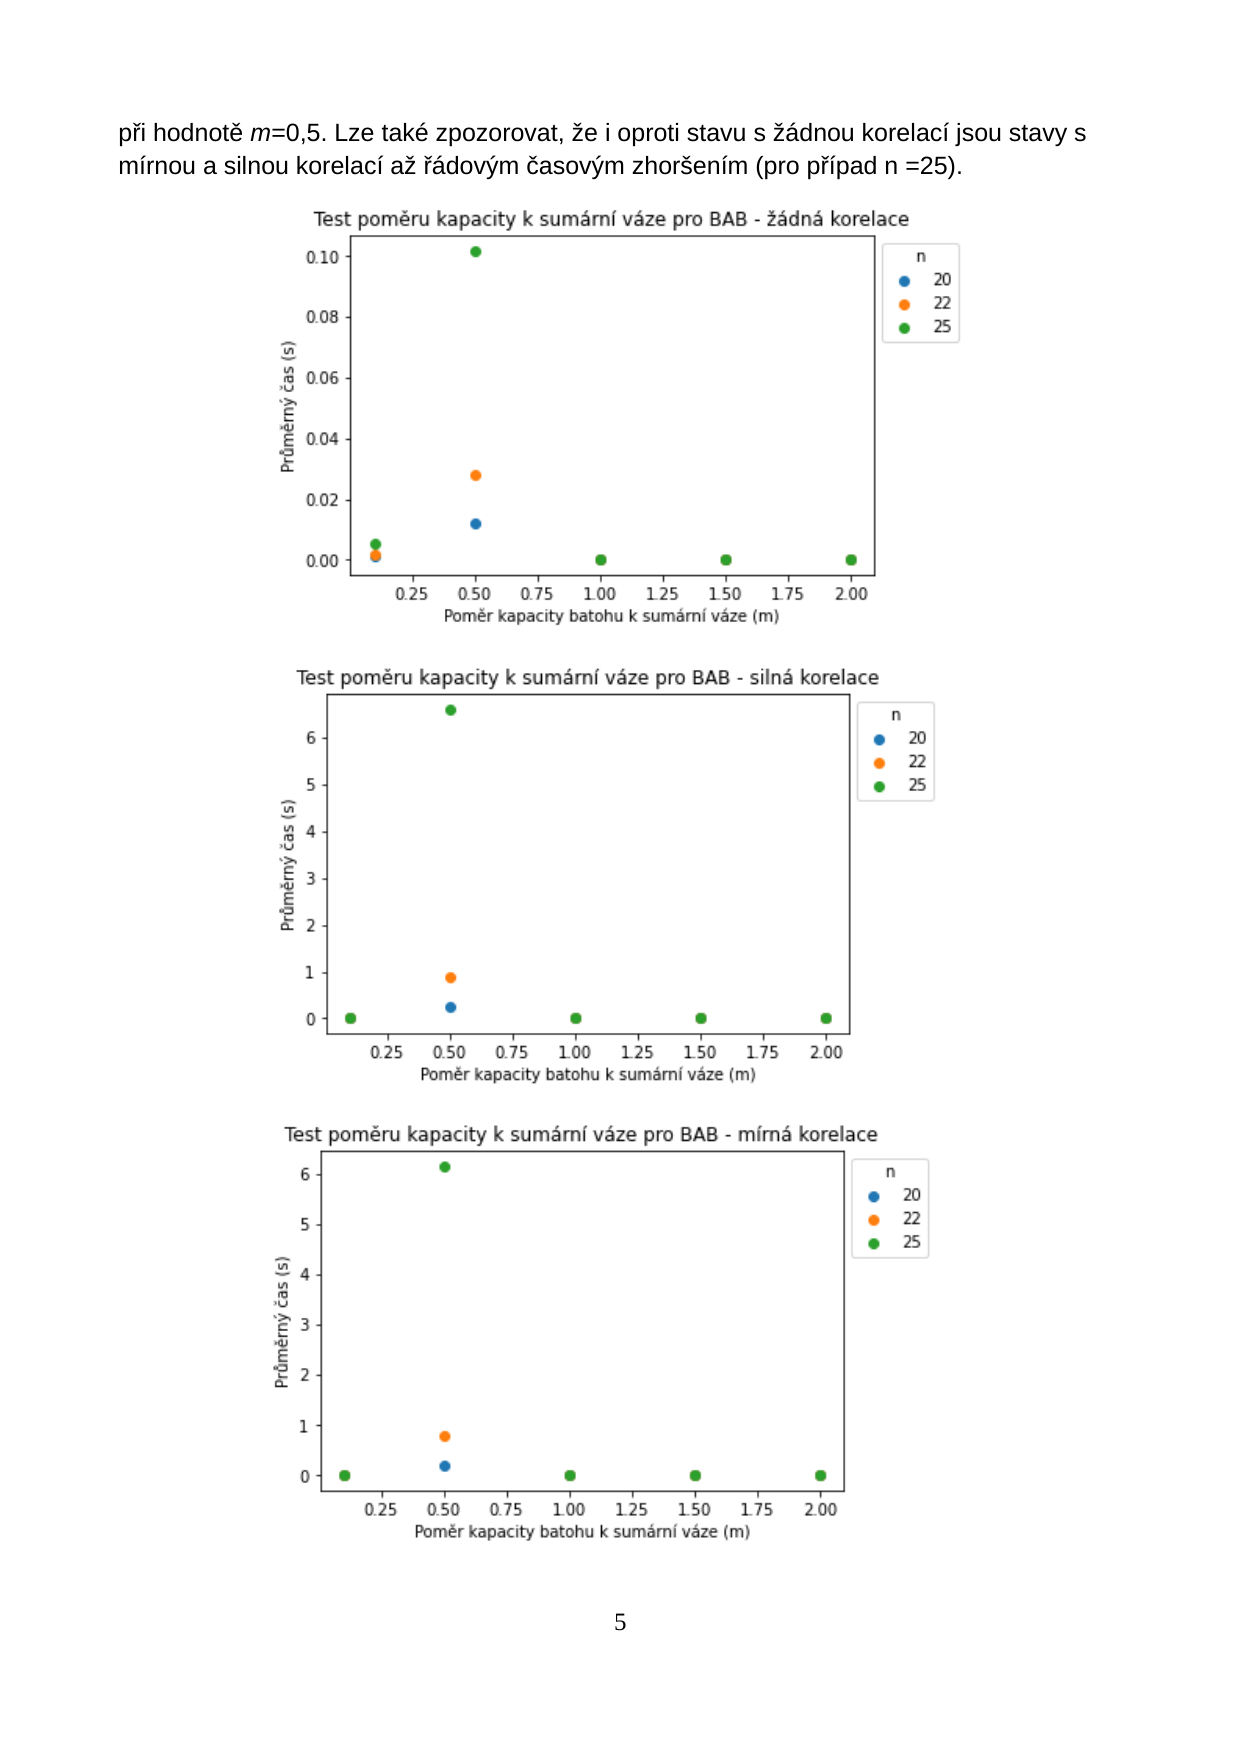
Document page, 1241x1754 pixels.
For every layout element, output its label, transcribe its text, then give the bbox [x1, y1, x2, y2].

picture [255, 1119, 935, 1555]
text při hodnotě m=0,5. Lze také zpozorovat, že i oproti stavu s žádnou korelací jsou stavy s mírnou a silnou korelací až řádovým časovým zhoršením (pro případ n =25). [118, 118, 1122, 180]
picture [275, 198, 965, 1093]
